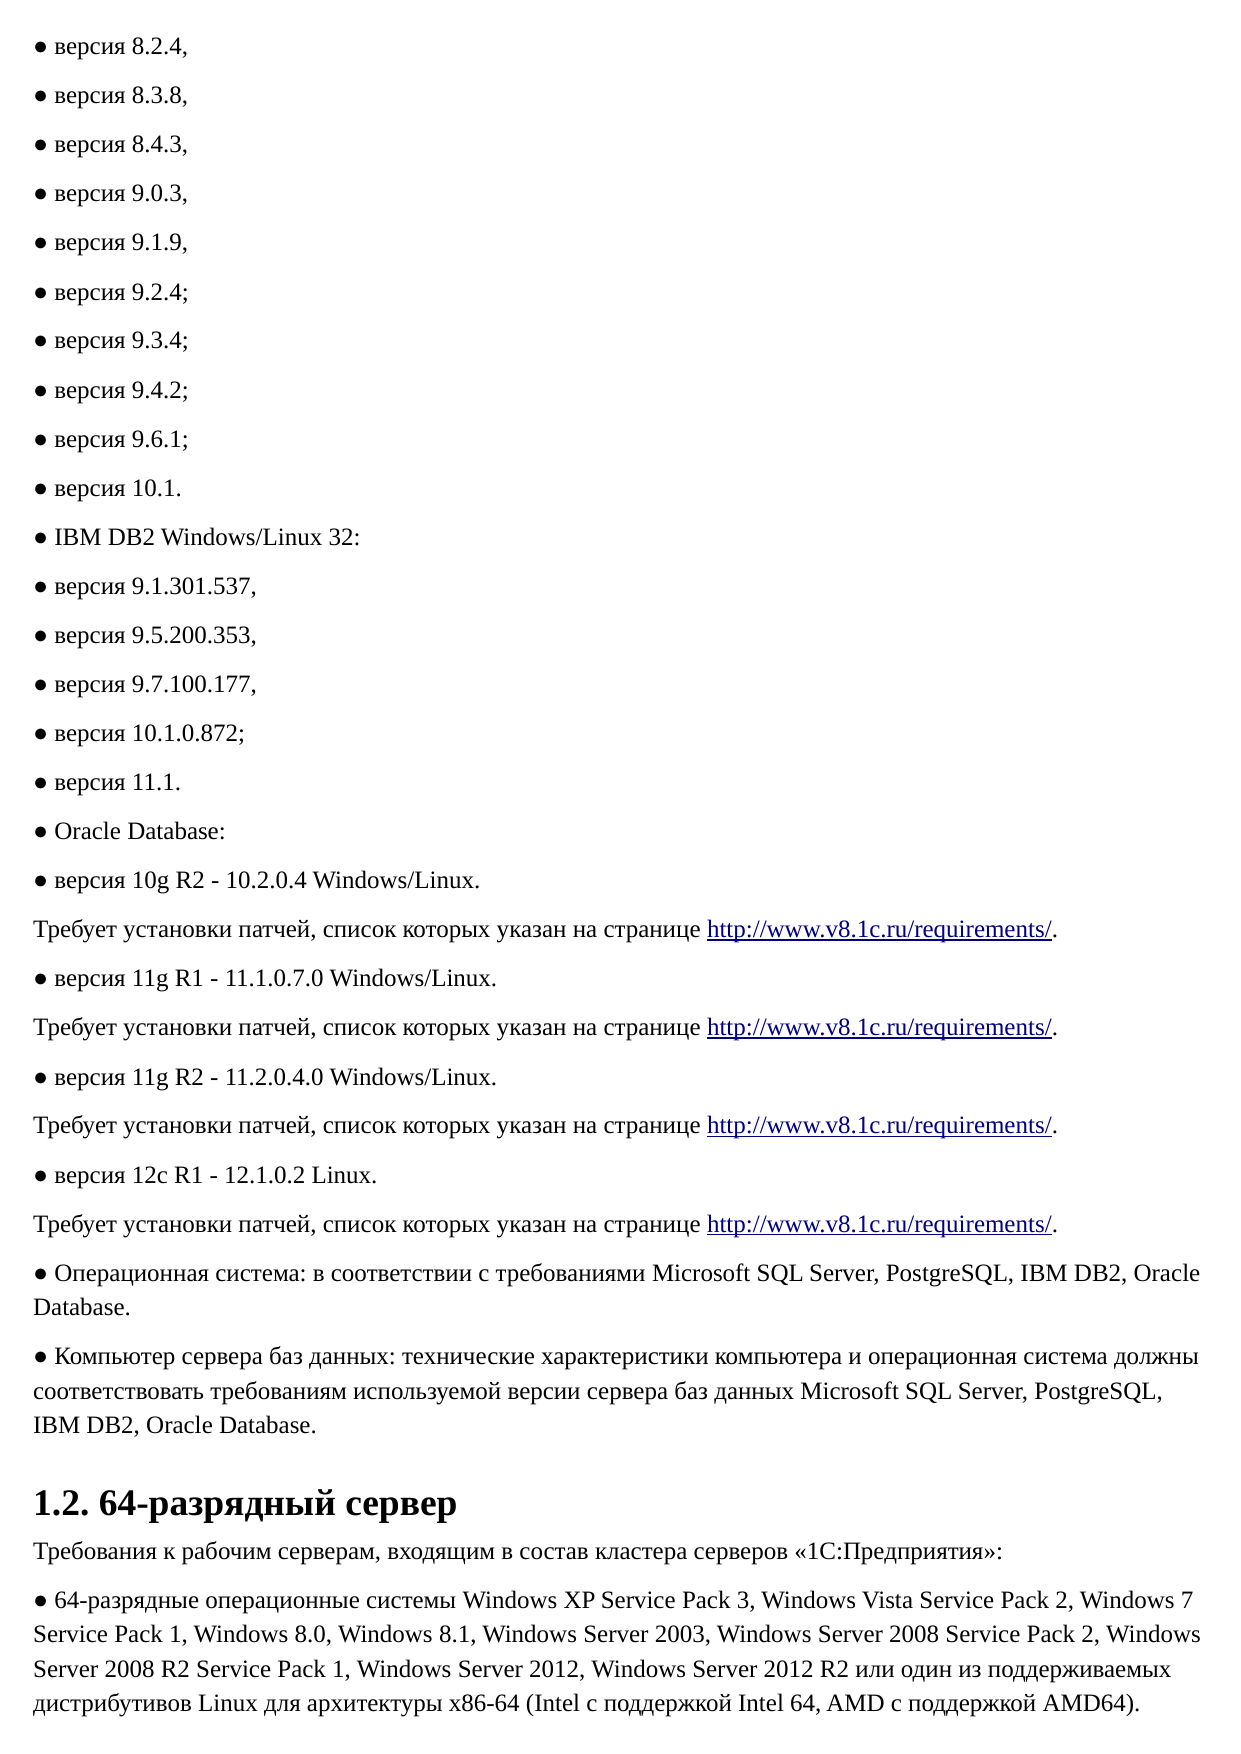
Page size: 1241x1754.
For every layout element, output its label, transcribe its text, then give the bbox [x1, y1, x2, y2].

text ● версия 8.2.4, [33, 31, 1214, 60]
text ● версия 9.6.1; [33, 424, 1214, 452]
text ● версия 11.1. [33, 767, 1214, 796]
text Требует установки патчей, список которых указан на странице http://www.v8.1c.ru/requirements/. [33, 914, 1214, 943]
text ● версия 11g R2 ‑ 11.2.0.4.0 Windows/Linux. [33, 1062, 1214, 1090]
text Требует установки патчей, список которых указан на странице http://www.v8.1c.ru/requirements/. [33, 1111, 1214, 1139]
text ● версия 8.4.3, [33, 129, 1214, 158]
text ● версия 9.1.301.537, [33, 571, 1214, 600]
text ● версия 10g R2 ‑ 10.2.0.4 Windows/Linux. [33, 865, 1214, 894]
text ● версия 10.1. [33, 473, 1214, 502]
subtitle 1.2. 64-разрядный сервер [33, 1480, 1214, 1523]
text ● версия 10.1.0.872; [33, 718, 1214, 747]
text ● версия 9.2.4; [33, 277, 1214, 305]
text ● Компьютер сервера баз данных: технические характеристики компьютера и операционная система должны соответствовать требованиям используемой версии сервера баз данных Microsoft SQL Server, PostgreSQL, IBM DB2, Oracle Database. [33, 1341, 1214, 1439]
text Требует установки патчей, список которых указан на странице http://www.v8.1c.ru/requirements/. [33, 1012, 1214, 1041]
text ● Oracle Database: [33, 816, 1214, 845]
text ● версия 11g R1 ‑ 11.1.0.7.0 Windows/Linux. [33, 963, 1214, 992]
text ● Операционная система: в соответствии с требованиями Microsoft SQL Server, PostgreSQL, IBM DB2, Oracle Database. [33, 1258, 1214, 1321]
text Требует установки патчей, список которых указан на странице http://www.v8.1c.ru/requirements/. [33, 1209, 1214, 1237]
text ● версия 8.3.8, [33, 80, 1214, 109]
text ● версия 9.0.3, [33, 178, 1214, 207]
text ● версия 9.7.100.177, [33, 669, 1214, 698]
text ● IBM DB2 Windows/Linux 32: [33, 522, 1214, 551]
text ● версия 9.1.9, [33, 227, 1214, 256]
text Требования к рабочим серверам, входящим в состав кластера серверов «1С:Предприятия»: [33, 1536, 1214, 1564]
text ● версия 9.5.200.353, [33, 620, 1214, 649]
text ● версия 9.3.4; [33, 326, 1214, 354]
text ● версия 9.4.2; [33, 375, 1214, 403]
text ● 64-разрядные операционные системы Windows XP Service Pack 3, Windows Vista Service Pack 2, Windows 7 Service Pack 1, Windows 8.0, Windows 8.1, Windows Server 2003, Windows Server 2008 Service Pack 2, Windows Server 2008 R2 Service Pack 1, Windows Server 2012, Windows Server 2012 R2 или один из поддерживаемых дистрибутивов Linux для архитектуры x86-64 (Intel с поддержкой Intel 64, AMD с поддержкой AMD64). [33, 1585, 1214, 1717]
text ● версия 12c R1 ‑ 12.1.0.2 Linux. [33, 1160, 1214, 1188]
